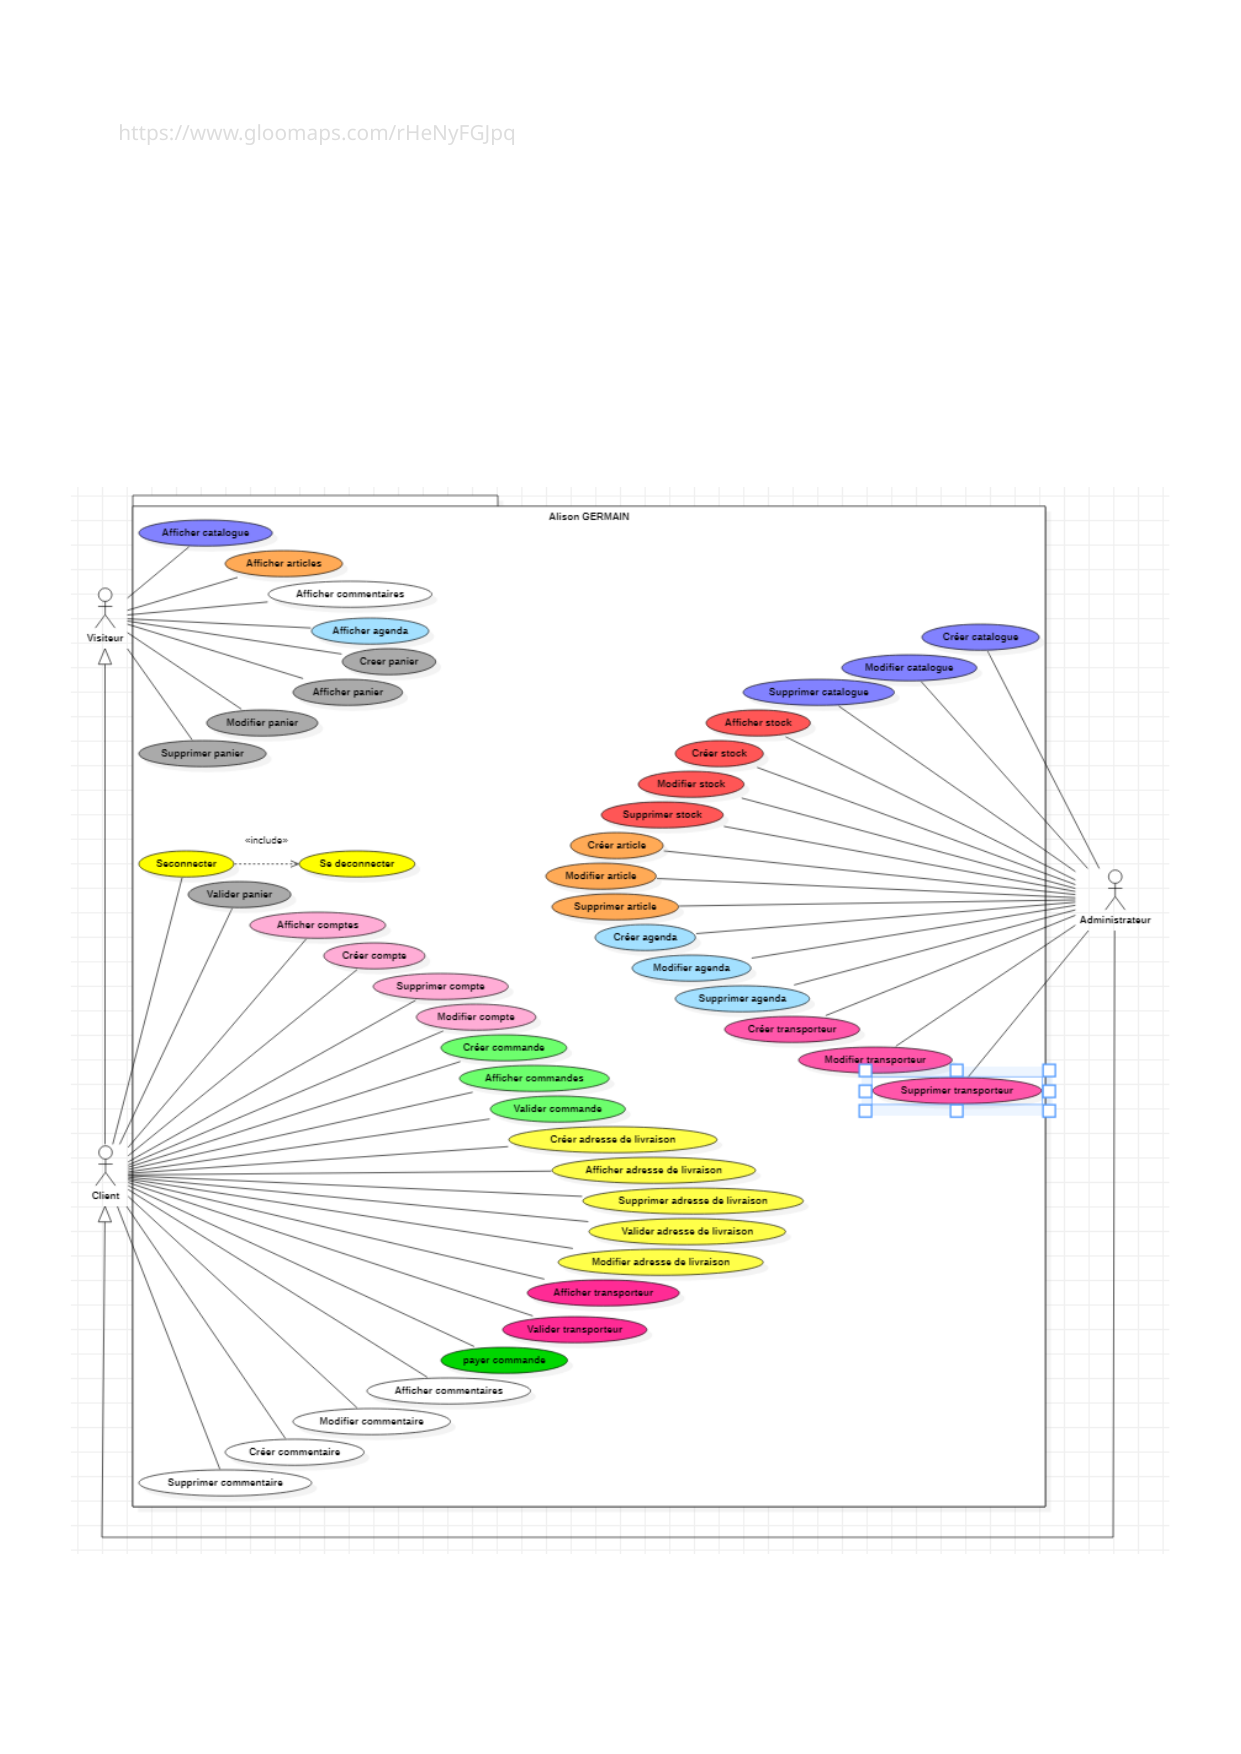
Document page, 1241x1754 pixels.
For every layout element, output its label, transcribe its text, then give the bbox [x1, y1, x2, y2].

text https://www.gloomaps.com/rHeNyFGJpq [118, 118, 1122, 147]
